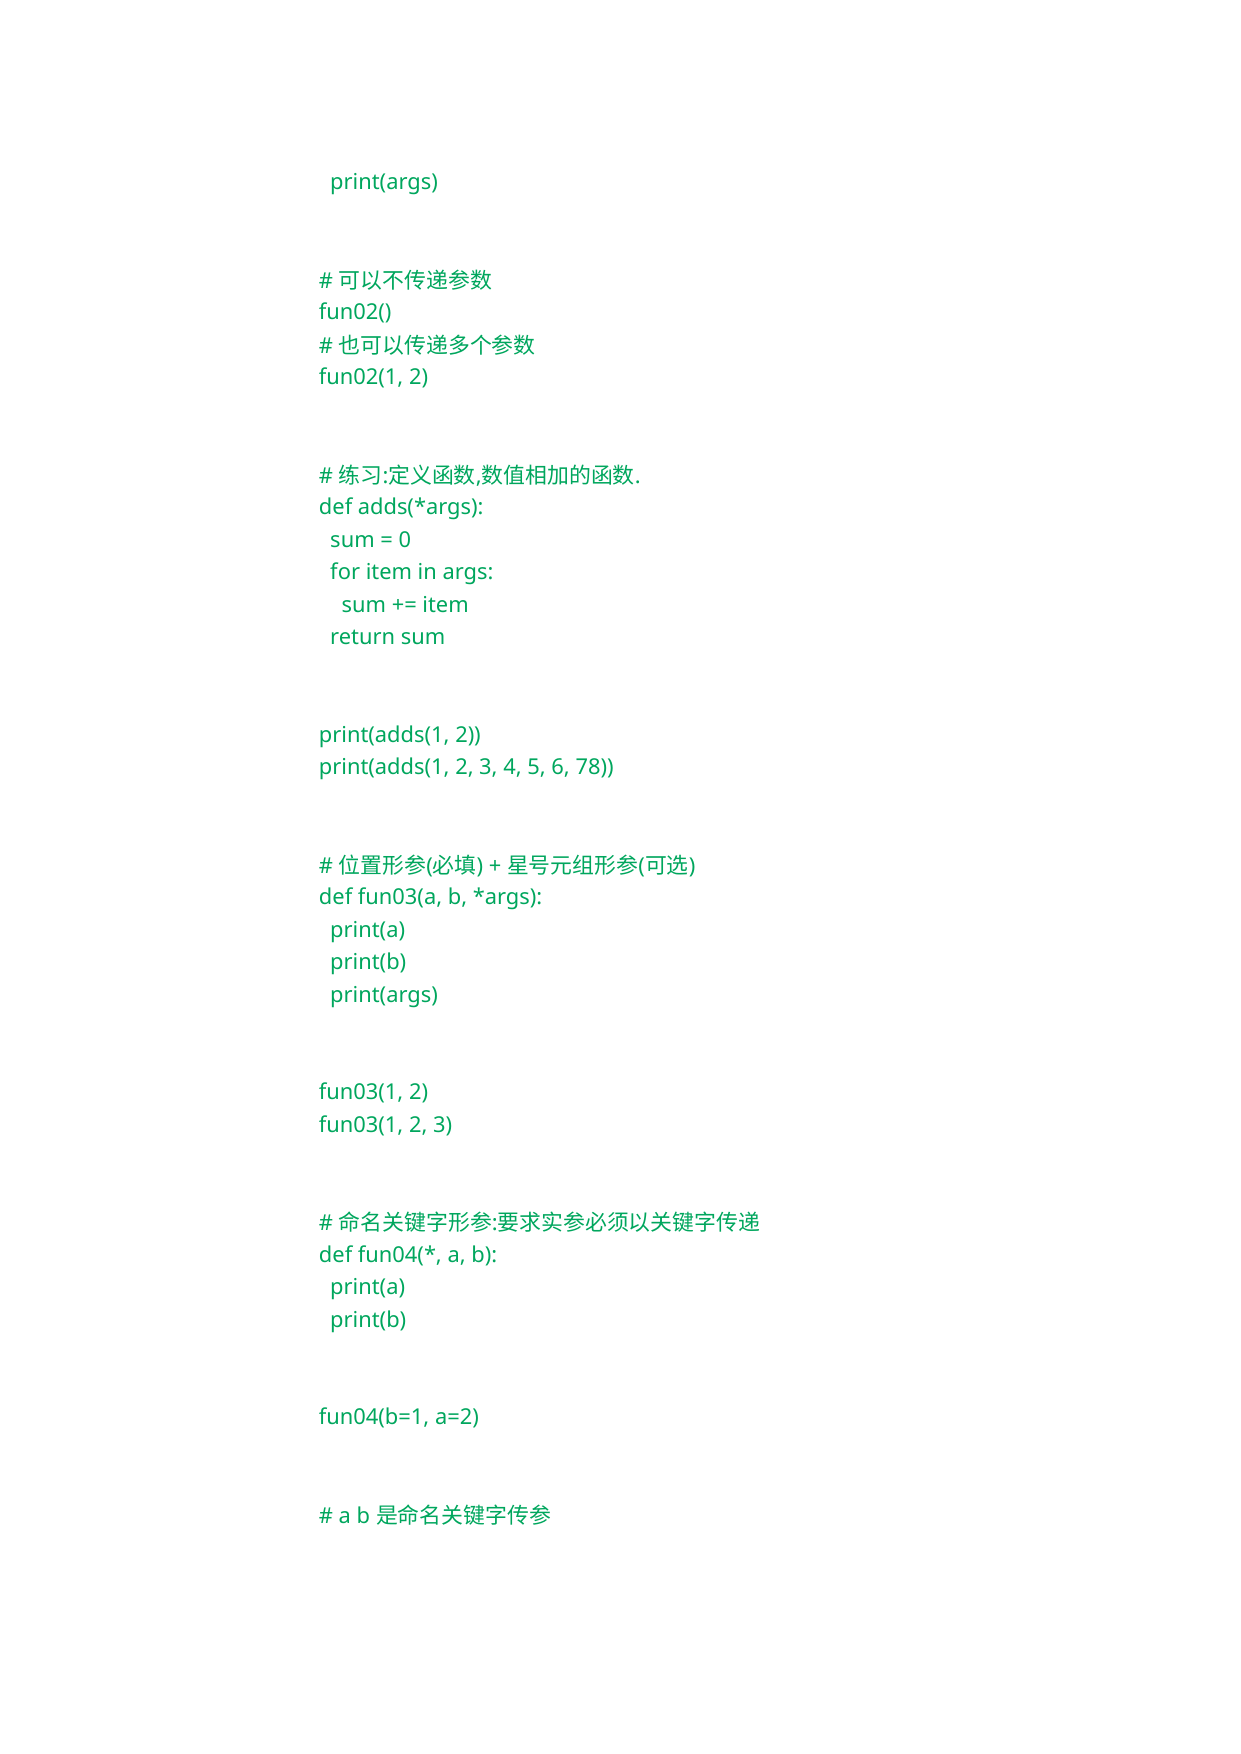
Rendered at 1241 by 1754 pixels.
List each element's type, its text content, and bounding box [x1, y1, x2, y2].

list # 可以不传递参数 [312, 262, 1053, 295]
list for item in args: [312, 555, 1053, 587]
list print(adds(1, 2)) [312, 717, 1053, 750]
list # 练习:定义函数,数值相加的函数. [312, 457, 1053, 490]
list sum = 0 [312, 522, 1053, 555]
list # 命名关键字形参:要求实参必须以关键字传递 [312, 1205, 1053, 1237]
list print(adds(1, 2, 3, 4, 5, 6, 78)) [312, 750, 1053, 782]
list def fun03(a, b, *args): [312, 880, 1053, 912]
list print(b) [312, 1302, 1053, 1335]
list print(args) [312, 977, 1053, 1010]
list fun03(1, 2, 3) [312, 1107, 1053, 1140]
list print(b) [312, 945, 1053, 977]
list def adds(*args): [312, 490, 1053, 522]
list print(a) [312, 1270, 1053, 1302]
list # a b 是命名关键字传参 [312, 1497, 1053, 1530]
list fun03(1, 2) [312, 1075, 1053, 1107]
list fun02(1, 2) [312, 360, 1053, 392]
list fun04(b=1, a=2) [312, 1400, 1053, 1432]
list # 也可以传递多个参数 [312, 327, 1053, 360]
list fun02() [312, 295, 1053, 327]
list print(a) [312, 912, 1053, 945]
list print(args) [312, 165, 1053, 197]
list def fun04(*, a, b): [312, 1237, 1053, 1270]
list sum += item [312, 587, 1053, 620]
list return sum [312, 620, 1053, 652]
list # 位置形参(必填) + 星号元组形参(可选) [312, 847, 1053, 880]
